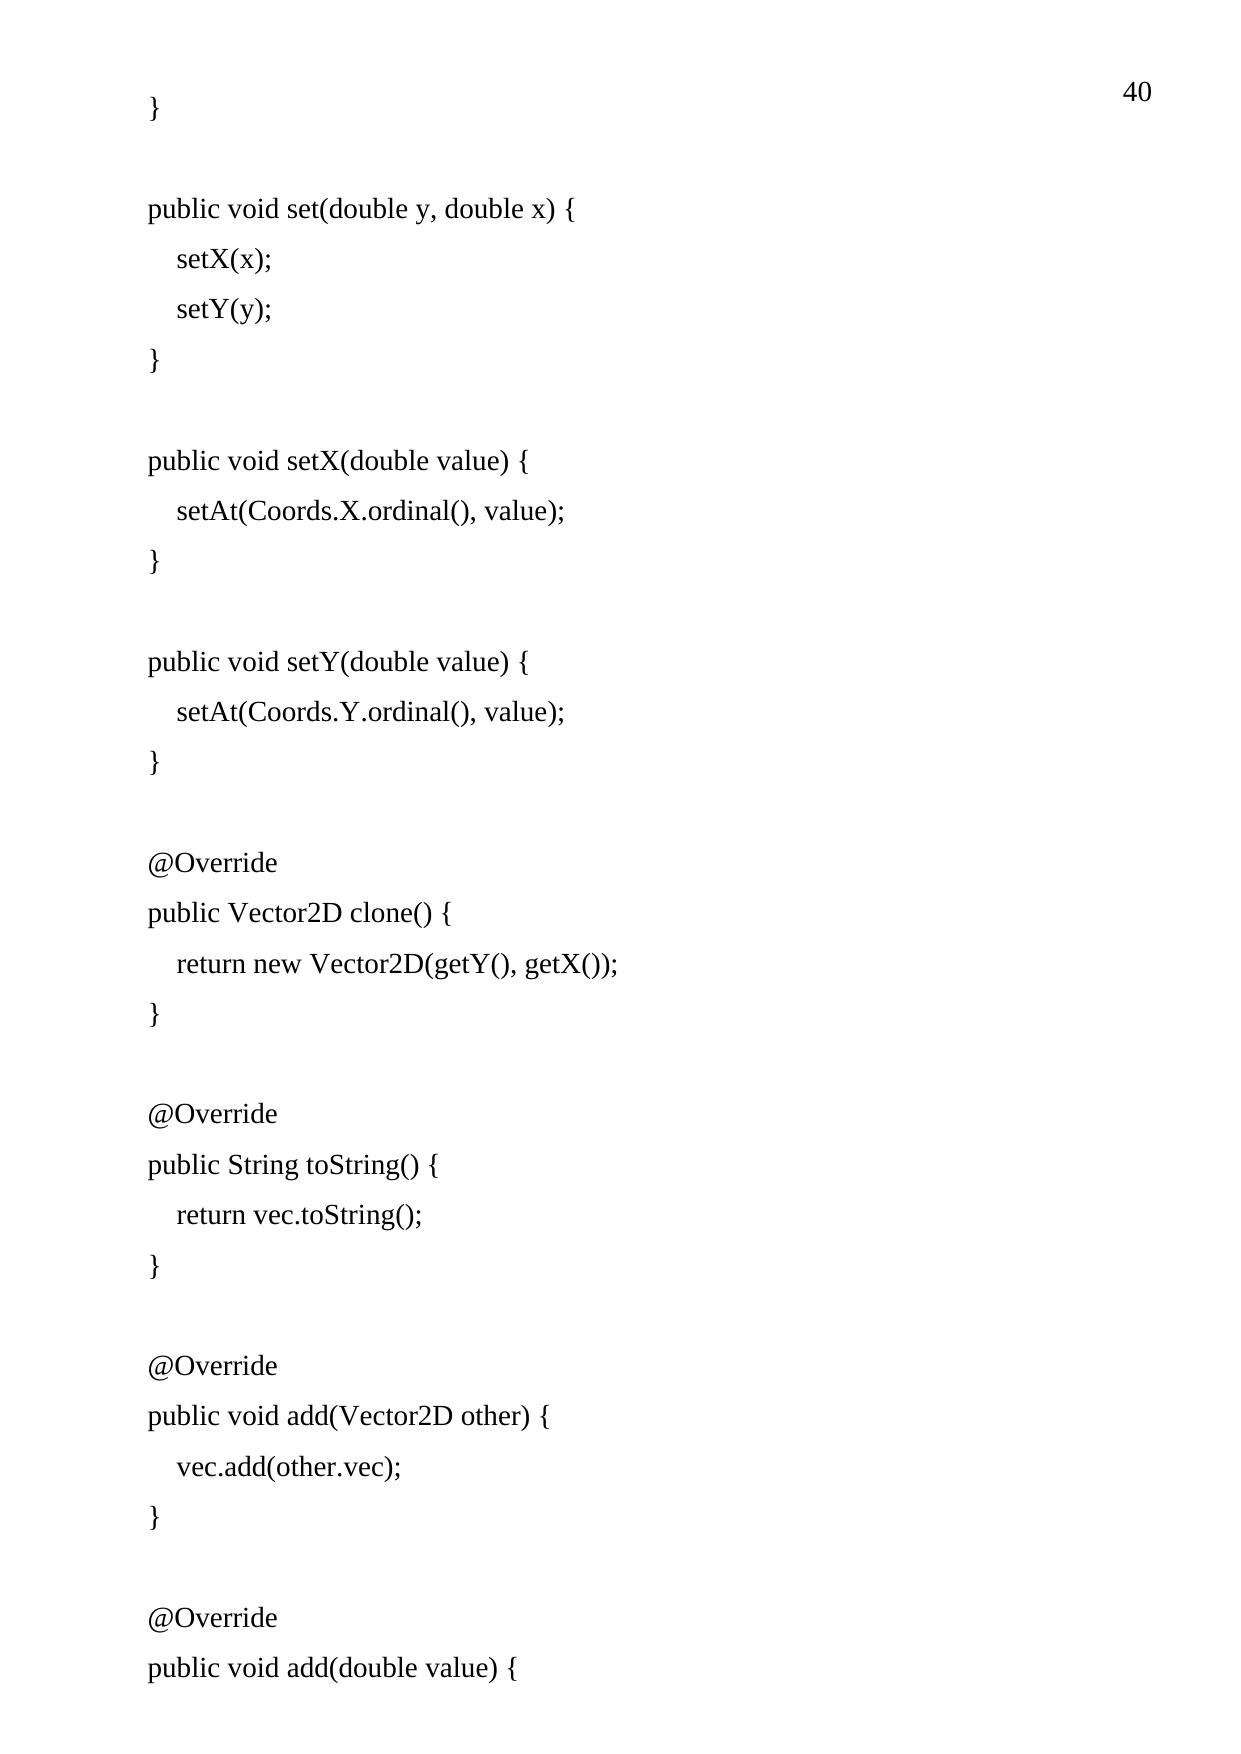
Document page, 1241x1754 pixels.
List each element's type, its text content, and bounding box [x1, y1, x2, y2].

text @Override [118, 1097, 1122, 1130]
text public void set(double y, double x) { [118, 191, 1122, 224]
text @Override [118, 1600, 1122, 1633]
text public String toString() { [118, 1147, 1122, 1181]
text return new Vector2D(getY(), getX()); [118, 946, 1122, 979]
text setAt(Coords.Y.ordinal(), value); [118, 694, 1122, 728]
text public void add(double value) { [118, 1650, 1122, 1684]
text return vec.toString(); [118, 1197, 1122, 1231]
text setY(y); [118, 292, 1122, 325]
text public void setY(double value) { [118, 644, 1122, 677]
text public Vector2D clone() { [118, 895, 1122, 929]
text @Override [118, 1348, 1122, 1382]
text } [118, 543, 1122, 577]
text setAt(Coords.X.ordinal(), value); [118, 493, 1122, 526]
text setX(x); [118, 241, 1122, 275]
text public void add(Vector2D other) { [118, 1398, 1122, 1432]
text vec.add(other.vec); [118, 1449, 1122, 1482]
text } [118, 1248, 1122, 1281]
text } [118, 996, 1122, 1029]
text } [118, 1499, 1122, 1533]
text @Override [118, 845, 1122, 879]
text } [118, 90, 1122, 124]
text } [118, 744, 1122, 778]
text public void setX(double value) { [118, 443, 1122, 476]
text } [118, 342, 1122, 376]
